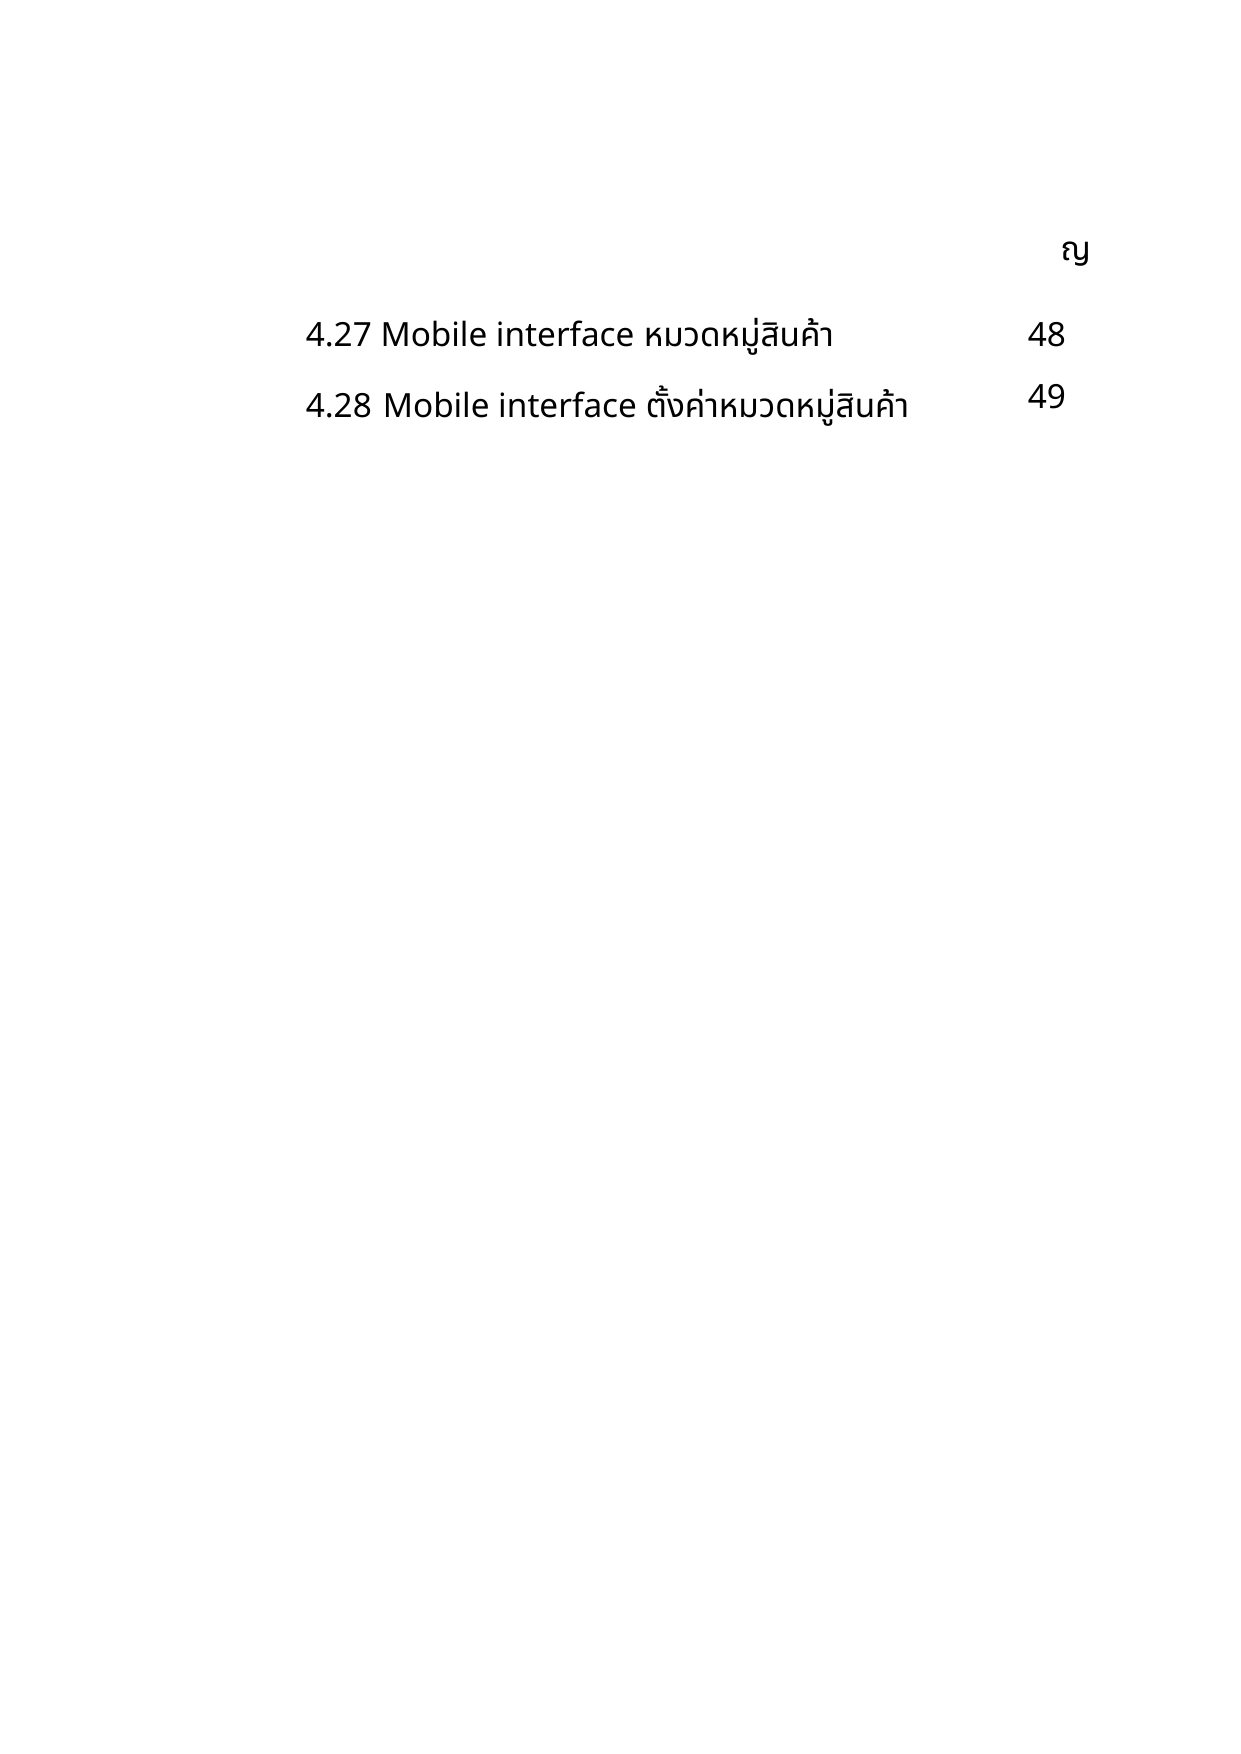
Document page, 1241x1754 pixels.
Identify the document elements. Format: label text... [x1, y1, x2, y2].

table_cell [225, 439, 300, 495]
table_cell [1003, 495, 1091, 552]
table_cell [1003, 439, 1091, 495]
table_cell [225, 368, 300, 438]
table_cell [300, 495, 1003, 552]
table_cell 4.27 Mobile interface หมวดหมู่สินค้า [300, 305, 1003, 367]
table_cell [225, 495, 300, 552]
table_cell 49 [1003, 368, 1091, 438]
table_cell [225, 305, 300, 367]
table_cell 48 [1003, 305, 1091, 367]
table_cell [300, 439, 1003, 495]
table_cell 4.28 Mobile interface ตั้งค่าหมวดหมู่สินค้า [300, 368, 1003, 438]
